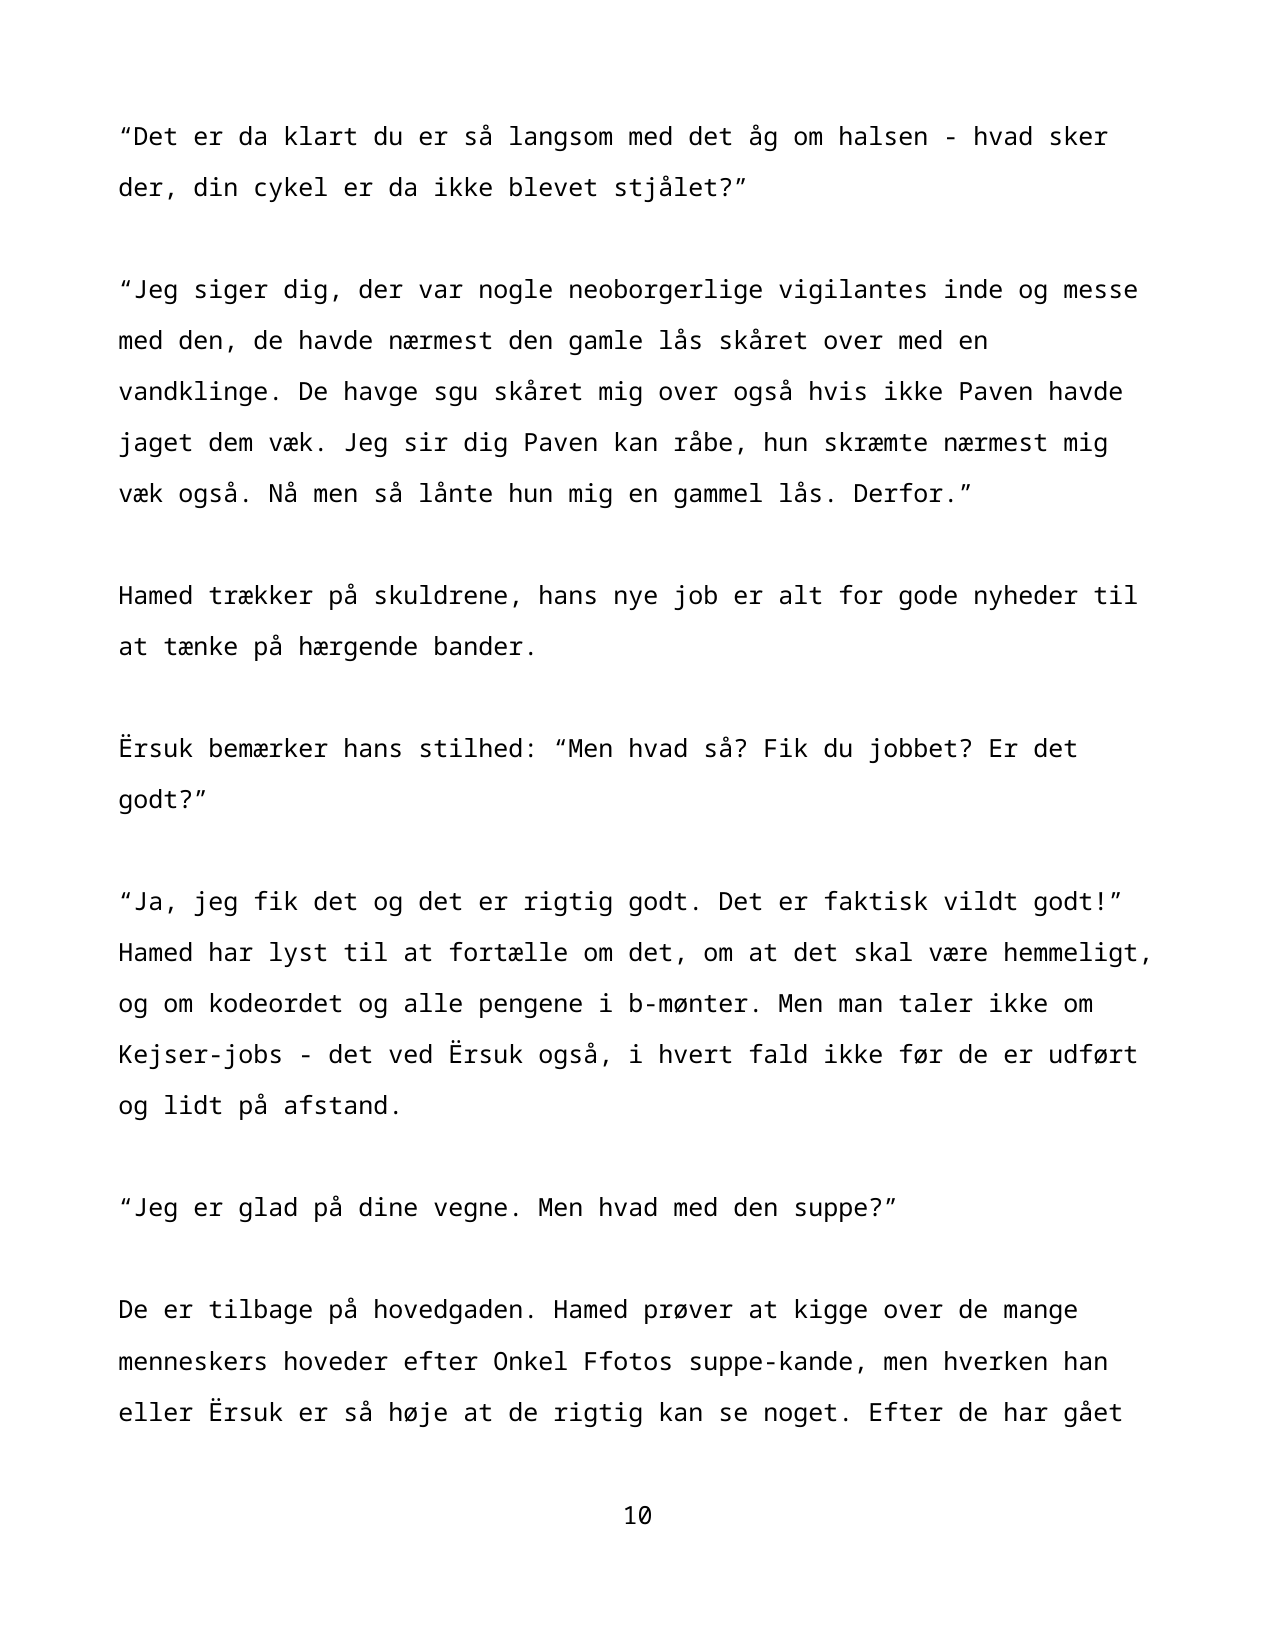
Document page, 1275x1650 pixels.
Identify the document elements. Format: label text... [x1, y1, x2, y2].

text De er tilbage på hovedgaden. Hamed prøver at kigge over de mange menneskers hoveder efter Onkel Ffotos suppe-kande, men hverken han eller Ërsuk er så høje at de rigtig kan se noget. Efter de har gået [118, 1292, 1157, 1428]
text “Det er da klart du er så langsom med det åg om halsen - hvad sker der, din cykel er da ikke blevet stjålet?” [118, 118, 1157, 203]
text Hamed trækker på skuldrene, hans nye job er alt for gode nyheder til at tænke på hærgende bander. [118, 577, 1157, 663]
text “Jeg er glad på dine vegne. Men hvad med den suppe?” [118, 1190, 1157, 1224]
text Ërsuk bemærker hans stilhed: “Men hvad så? Fik du jobbet? Er det godt?” [118, 731, 1157, 816]
text “Jeg siger dig, der var nogle neoborgerlige vigilantes inde og messe med den, de havde nærmest den gamle lås skåret over med en vandklinge. De havge sgu skåret mig over også hvis ikke Paven havde jaget dem væk. Jeg sir dig Paven kan råbe, hun skræmte nærmest mig væk også. Nå men så lånte hun mig en gammel lås. Derfor.” [118, 271, 1157, 509]
text “Ja, jeg fik det og det er rigtig godt. Det er faktisk vildt godt!” Hamed har lyst til at fortælle om det, om at det skal være hemmeligt, og om kodeordet og alle pengene i b-mønter. Men man taler ikke om Kejser-jobs - det ved Ërsuk også, i hvert fald ikke før de er udført og lidt på afstand. [118, 884, 1157, 1122]
